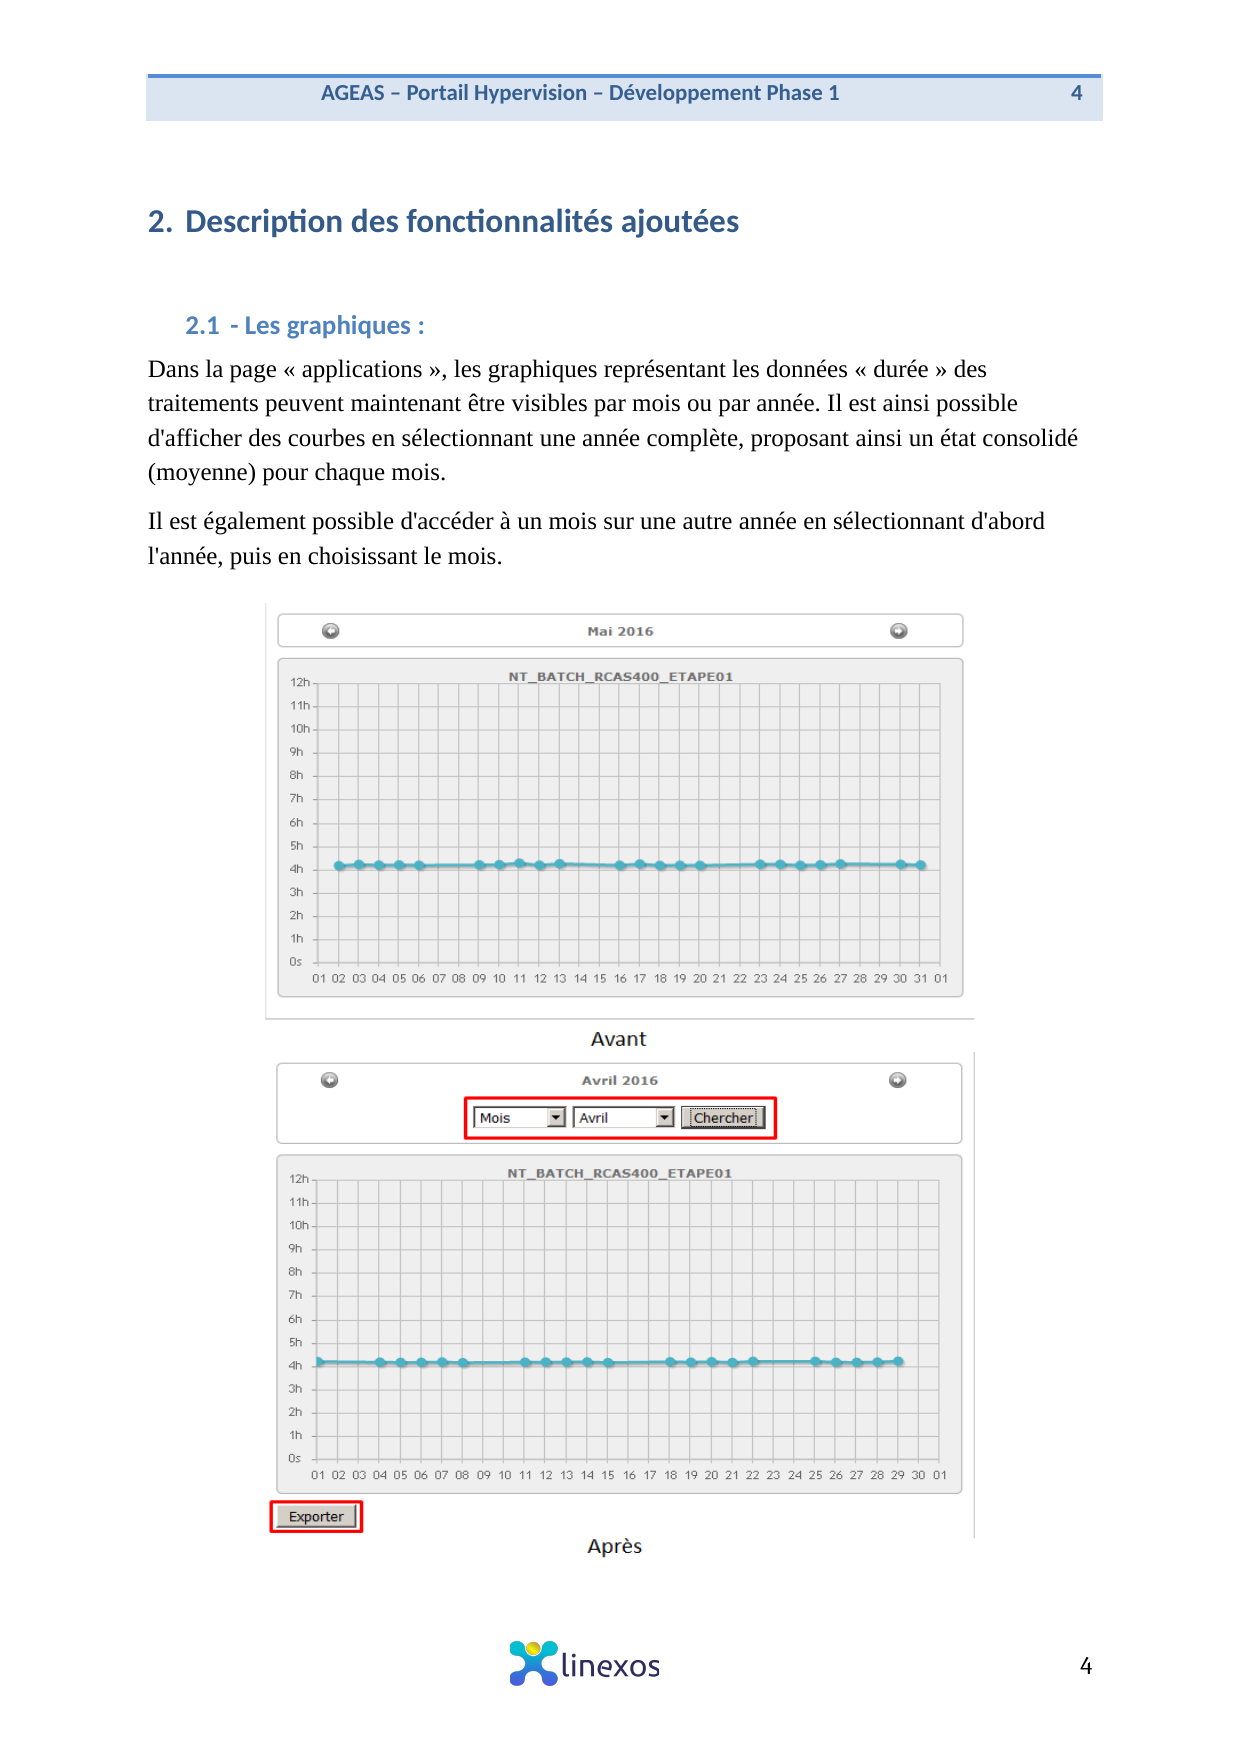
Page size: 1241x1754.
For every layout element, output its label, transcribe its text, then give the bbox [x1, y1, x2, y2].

picture [265, 603, 975, 1572]
subtitle - Les graphiques : [185, 308, 1093, 341]
picture [510, 1641, 660, 1686]
text Dans la page « applications », les graphiques représentant les données « durée » des traitements peuvent maintenant être visibles par mois ou par année. Il est ainsi possible d'afficher des courbes en sélectionnant une année complète, proposant ainsi un état consolidé (moyenne) pour chaque mois. [148, 354, 1093, 486]
subtitle Description des fonctionnalités ajoutées [148, 200, 1093, 241]
text Il est également possible d'accéder à un mois sur une autre année en sélectionnant d'abord l'année, puis en choisissant le mois. [148, 506, 1093, 569]
